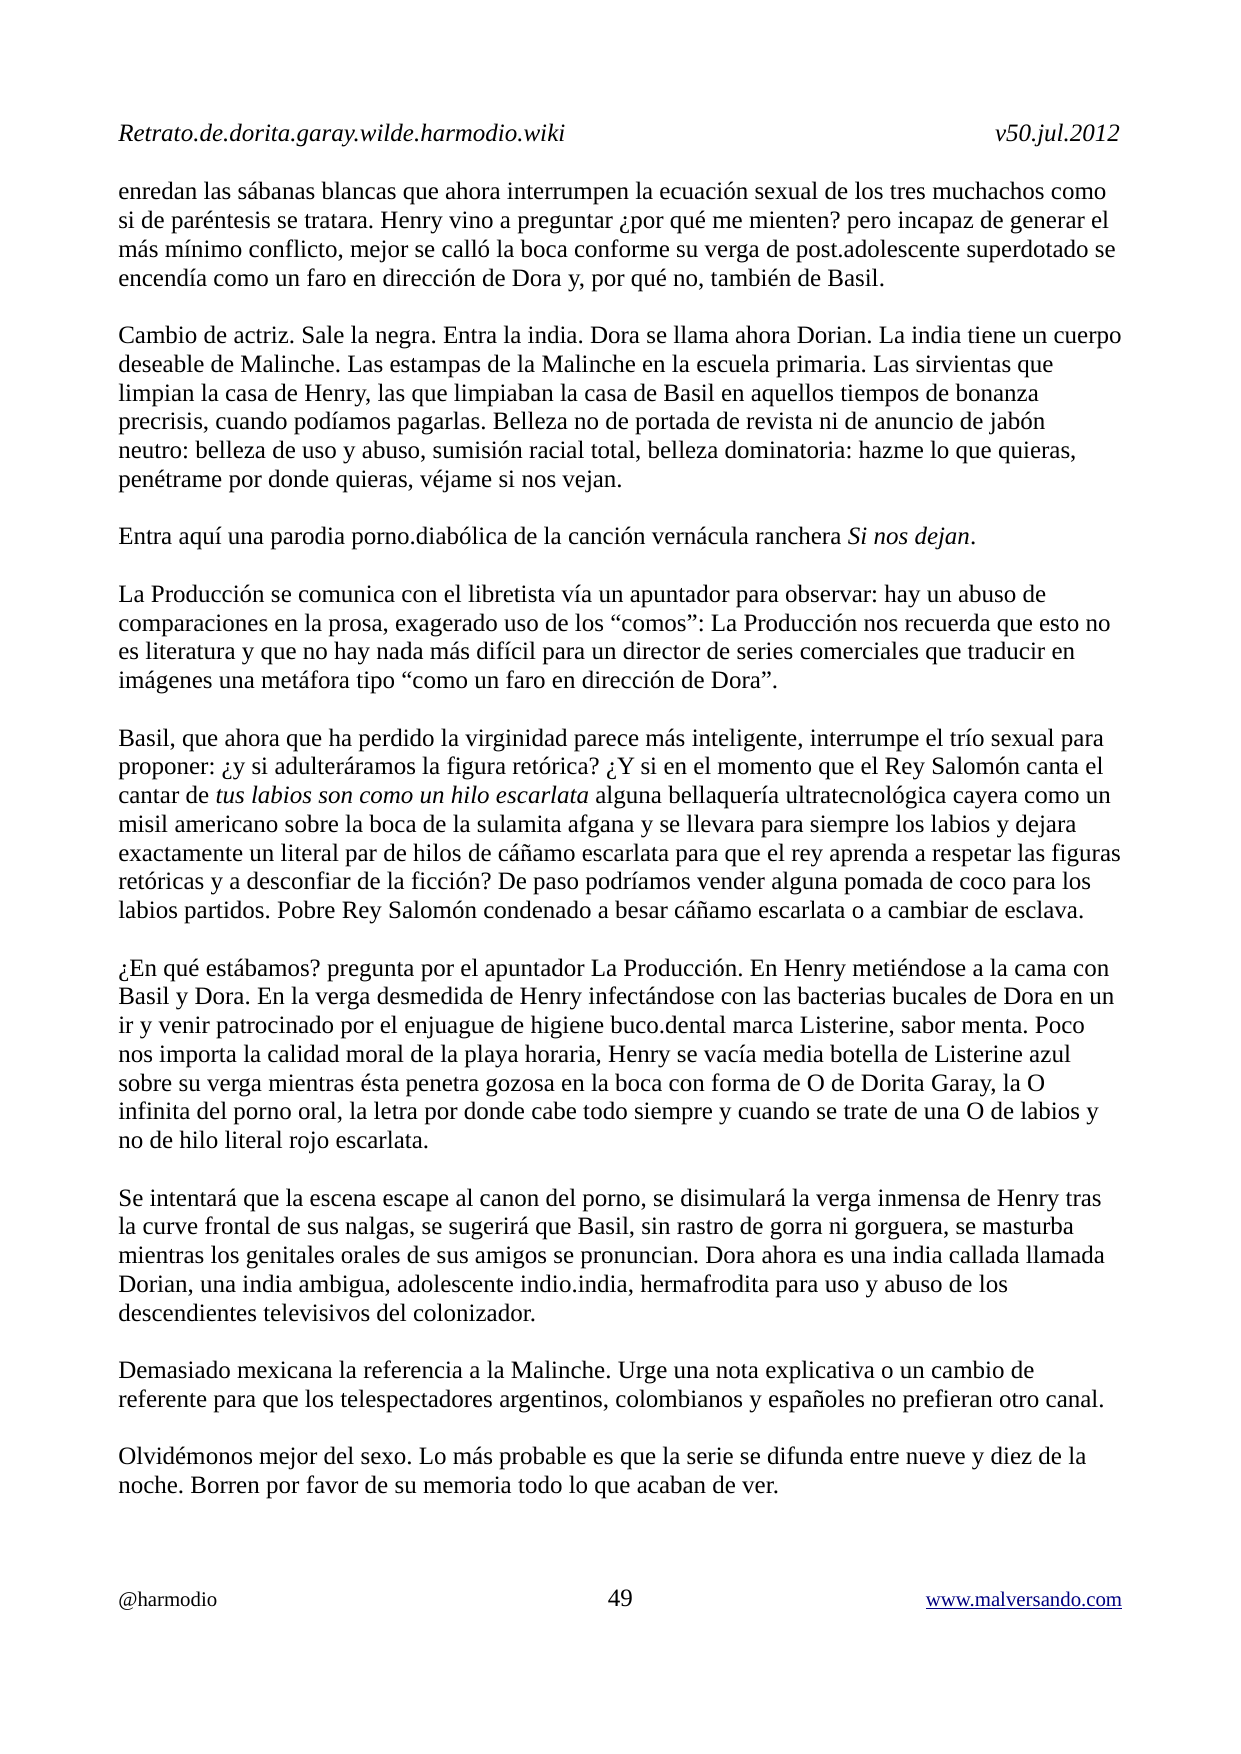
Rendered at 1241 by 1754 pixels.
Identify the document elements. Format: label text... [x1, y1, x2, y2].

text ¿En qué estábamos? pregunta por el apuntador La Producción. En Henry metiéndose a la cama con Basil y Dora. En la verga desmedida de Henry infectándose con las bacterias bucales de Dora en un ir y venir patrocinado por el enjuague de higiene buco.dental marca Listerine, sabor menta. Poco nos importa la calidad moral de la playa horaria, Henry se vacía media botella de Listerine azul sobre su verga mientras ésta penetra gozosa en la boca con forma de O de Dorita Garay, la O infinita del porno oral, la letra por donde cabe todo siempre y cuando se trate de una O de labios y no de hilo literal rojo escarlata. [118, 953, 1122, 1154]
text Olvidémonos mejor del sexo. Lo más probable es que la serie se difunda entre nueve y diez de la noche. Borren por favor de su memoria todo lo que acaban de ver. [118, 1441, 1122, 1499]
text Se intentará que la escena escape al canon del porno, se disimulará la verga inmensa de Henry tras la curve frontal de sus nalgas, se sugerirá que Basil, sin rastro de gorra ni gorguera, se masturba mientras los genitales orales de sus amigos se pronuncian. Dora ahora es una india callada llamada Dorian, una india ambigua, adolescente indio.india, hermafrodita para uso y abuso de los descendientes televisivos del colonizador. [118, 1183, 1122, 1326]
text La Producción se comunica con el libretista vía un apuntador para observar: hay un abuso de comparaciones en la prosa, exagerado uso de los “comos”: La Producción nos recuerda que esto no es literatura y que no hay nada más difícil para un director de series comerciales que traducir en imágenes una metáfora tipo “como un faro en dirección de Dora”. [118, 579, 1122, 694]
text Demasiado mexicana la referencia a la Malinche. Urge una nota explicativa o un cambio de referente para que los telespectadores argentinos, colombianos y españoles no prefieran otro canal. [118, 1355, 1122, 1413]
text Entra aquí una parodia porno.diabólica de la canción vernácula ranchera Si nos dejan. [118, 521, 1122, 550]
text Basil, que ahora que ha perdido la virginidad parece más inteligente, interrumpe el trío sexual para proponer: ¿y si adulteráramos la figura retórica? ¿Y si en el momento que el Rey Salomón canta el cantar de tus labios son como un hilo escarlata alguna bellaquería ultratecnológica cayera como un misil americano sobre la boca de la sulamita afgana y se llevara para siempre los labios y dejara exactamente un literal par de hilos de cáñamo escarlata para que el rey aprenda a respetar las figuras retóricas y a desconfiar de la ficción? De paso podríamos vender alguna pomada de coco para los labios partidos. Pobre Rey Salomón condenado a besar cáñamo escarlata o a cambiar de esclava. [118, 723, 1122, 924]
text Cambio de actriz. Sale la negra. Entra la india. Dora se llama ahora Dorian. La india tiene un cuerpo deseable de Malinche. Las estampas de la Malinche en la escuela primaria. Las sirvientas que limpian la casa de Henry, las que limpiaban la casa de Basil en aquellos tiempos de bonanza precrisis, cuando podíamos pagarlas. Belleza no de portada de revista ni de anuncio de jabón neutro: belleza de uso y abuso, sumisión racial total, belleza dominatoria: hazme lo que quieras, penétrame por donde quieras, véjame si nos vejan. [118, 320, 1122, 493]
text enredan las sábanas blancas que ahora interrumpen la ecuación sexual de los tres muchachos como si de paréntesis se tratara. Henry vino a preguntar ¿por qué me mienten? pero incapaz de generar el más mínimo conflicto, mejor se calló la boca conforme su verga de post.adolescente superdotado se encendía como un faro en dirección de Dora y, por qué no, también de Basil. [118, 176, 1122, 291]
